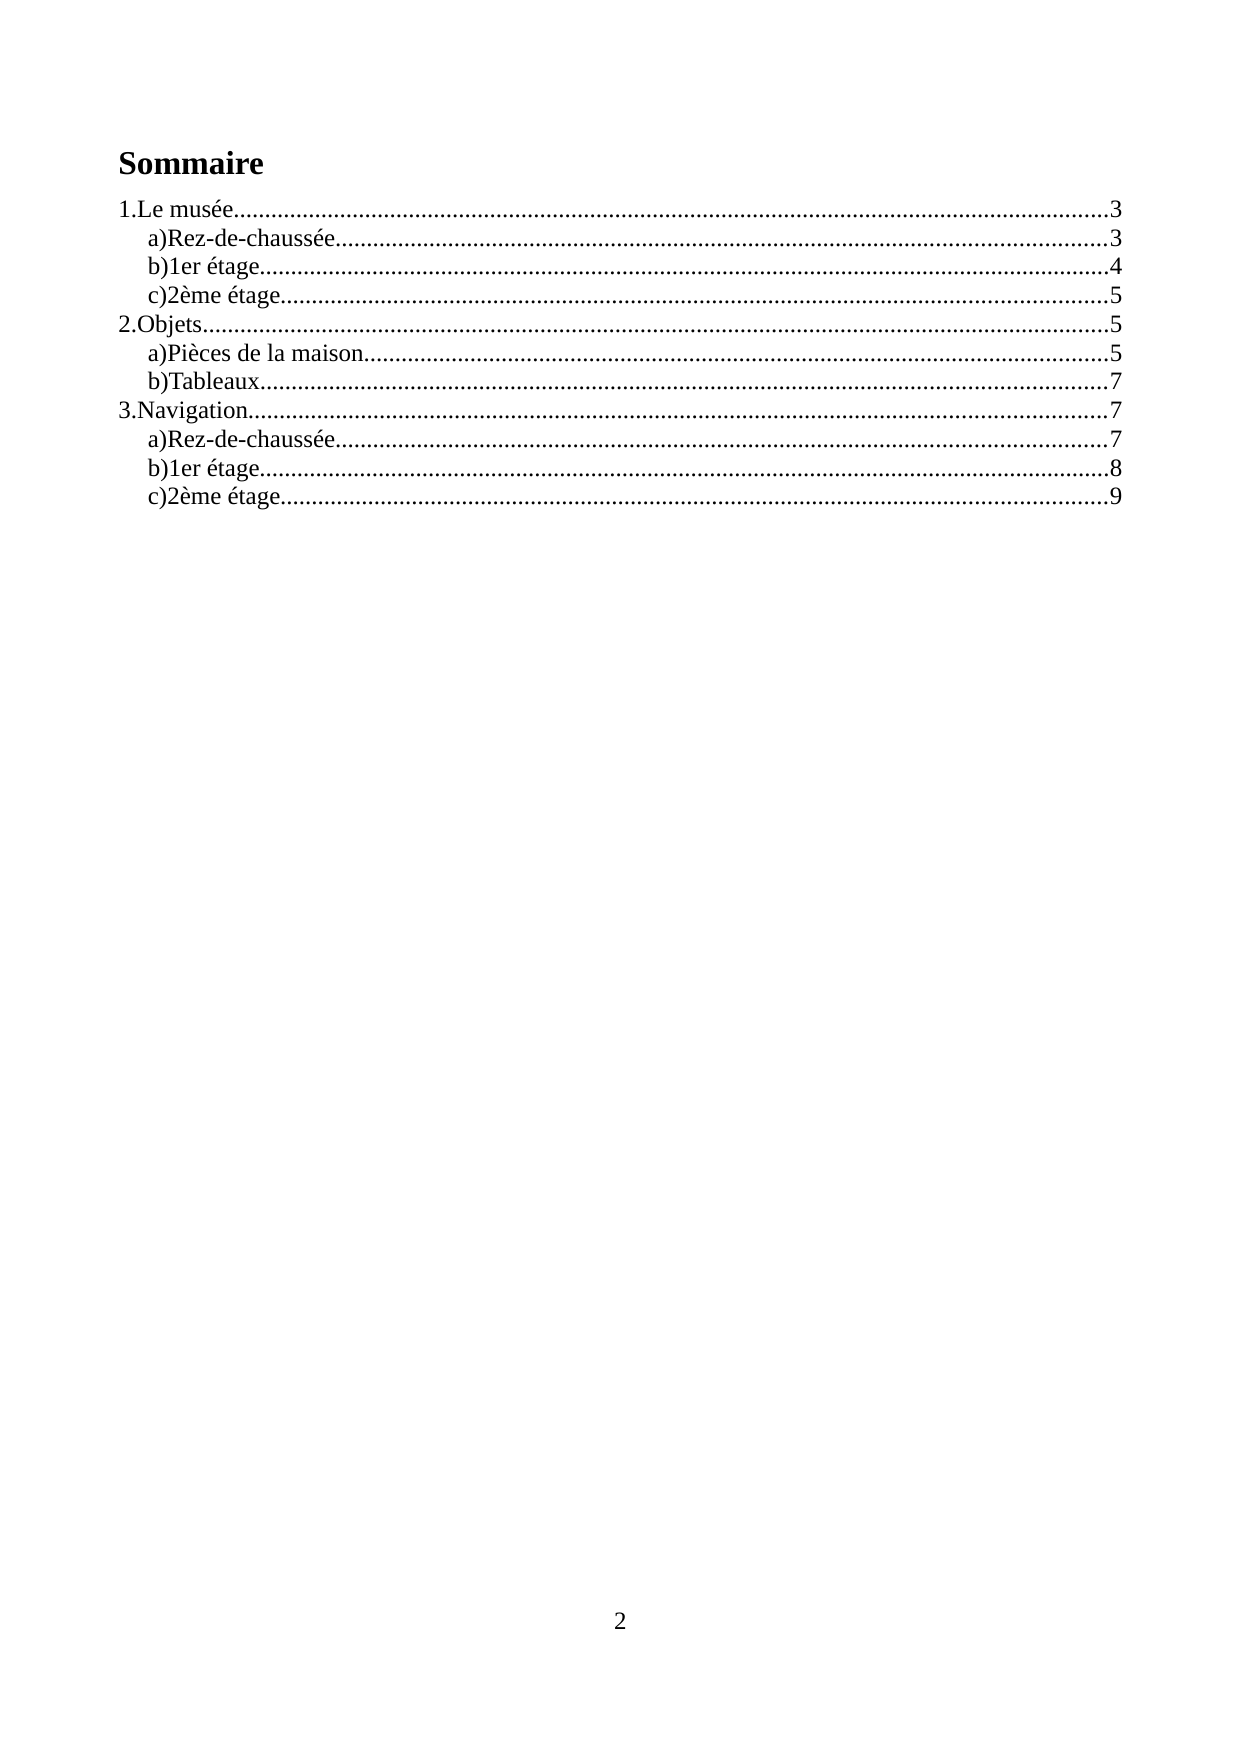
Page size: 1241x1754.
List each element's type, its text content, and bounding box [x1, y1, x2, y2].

text 1.Le musée 3 [118, 194, 1122, 223]
text b)1er étage 4 [148, 251, 1122, 280]
text b)Tableaux 7 [148, 366, 1122, 395]
text c)2ème étage 5 [148, 280, 1122, 309]
text c)2ème étage 9 [148, 481, 1122, 510]
text a)Rez-de-chaussée 3 [148, 223, 1122, 251]
subtitle Sommaire [118, 143, 1122, 181]
text b)1er étage 8 [148, 453, 1122, 481]
text 2.Objets 5 [118, 309, 1122, 338]
text a)Rez-de-chaussée 7 [148, 424, 1122, 453]
text 3.Navigation 7 [118, 395, 1122, 424]
text a)Pièces de la maison 5 [148, 338, 1122, 366]
